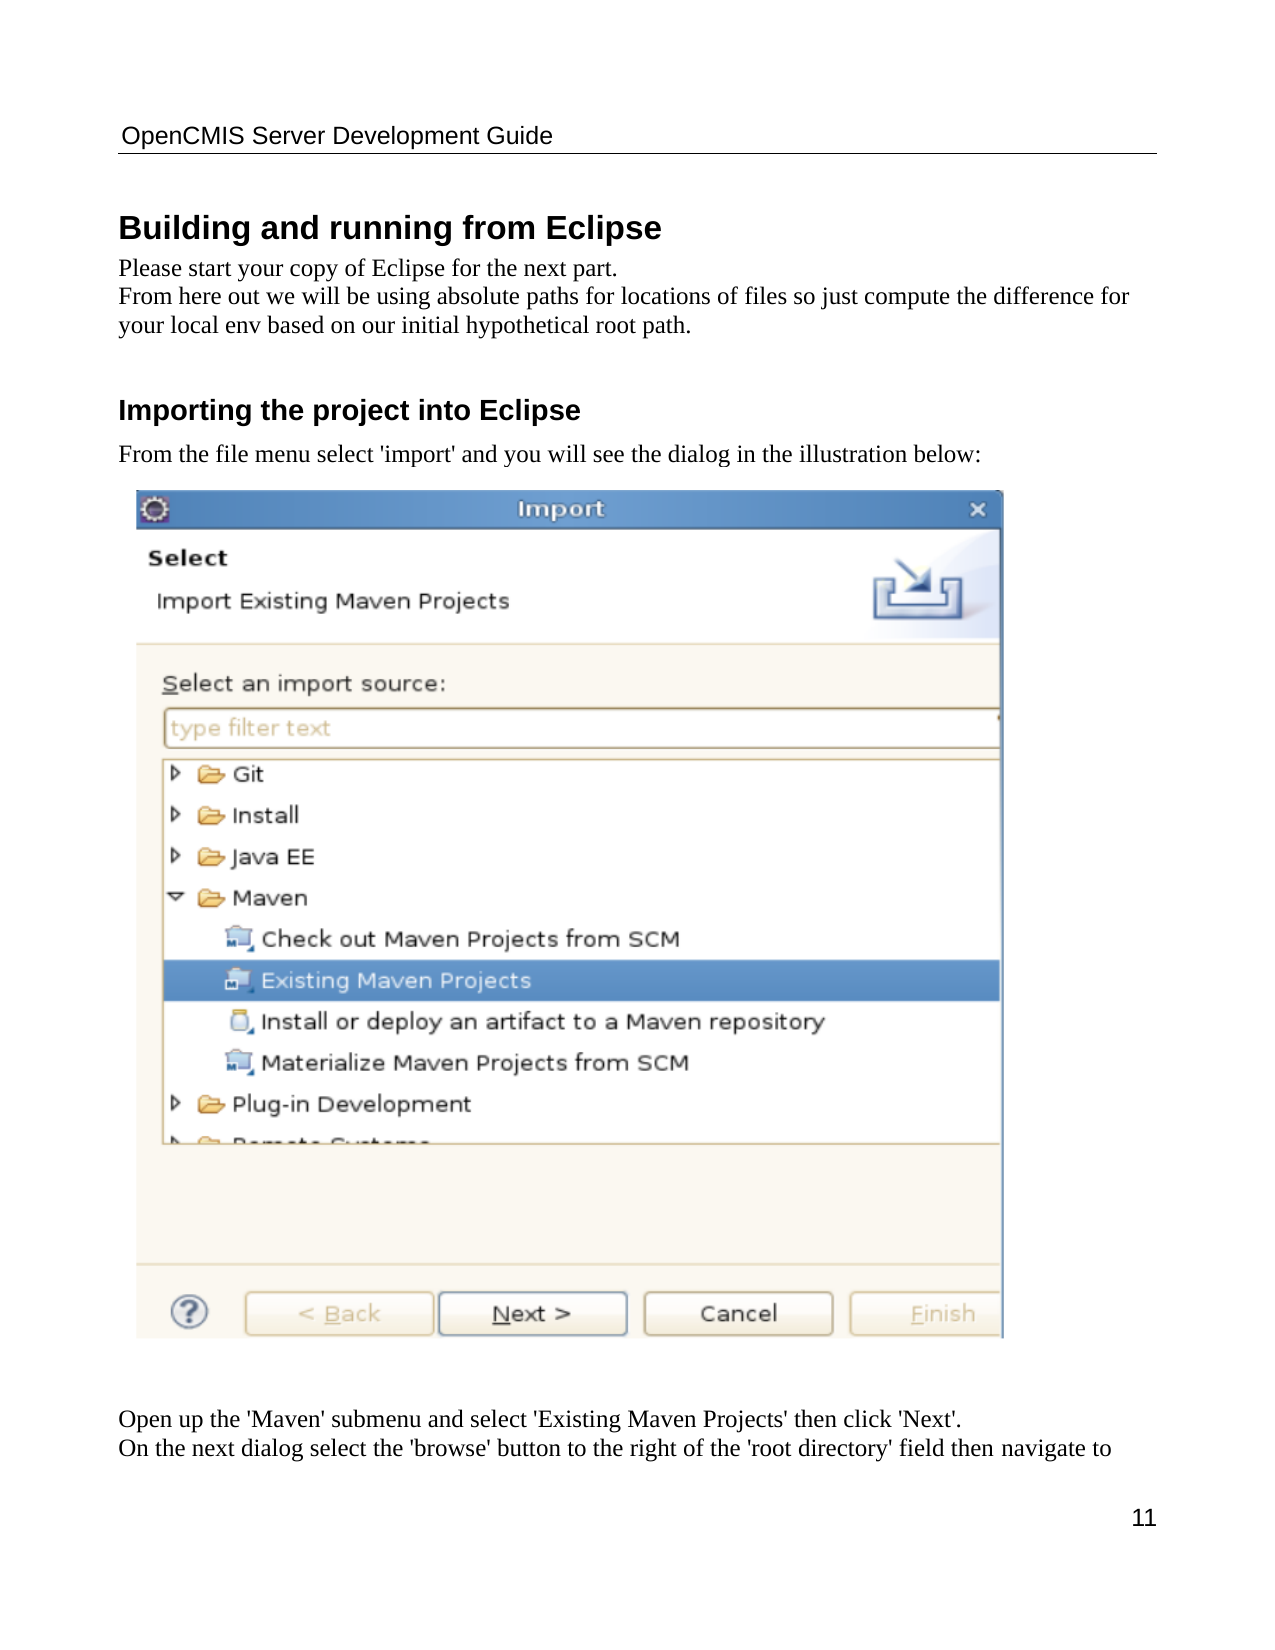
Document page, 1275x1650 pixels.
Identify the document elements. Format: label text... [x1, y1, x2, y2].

text Open up the 'Maven' submenu and select 'Existing Maven Projects' then click 'Next'. [118, 1404, 1157, 1433]
text Please start your copy of Eclipse for the next part. [118, 253, 1157, 281]
text From the file menu select 'import' and you will see the dialog in the illustration below: [118, 439, 1157, 467]
subtitle Importing the project into Eclipse [118, 393, 1157, 426]
text On the next dialog select the 'browse' button to the right of the 'root directory' field then navigate to [118, 1433, 1157, 1462]
subtitle Building and running from Eclipse [118, 208, 1157, 246]
text From here out we will be using absolute paths for locations of files so just compute the difference for your local env based on our initial hypothetical root path. [118, 281, 1157, 339]
picture [136, 490, 1004, 1340]
